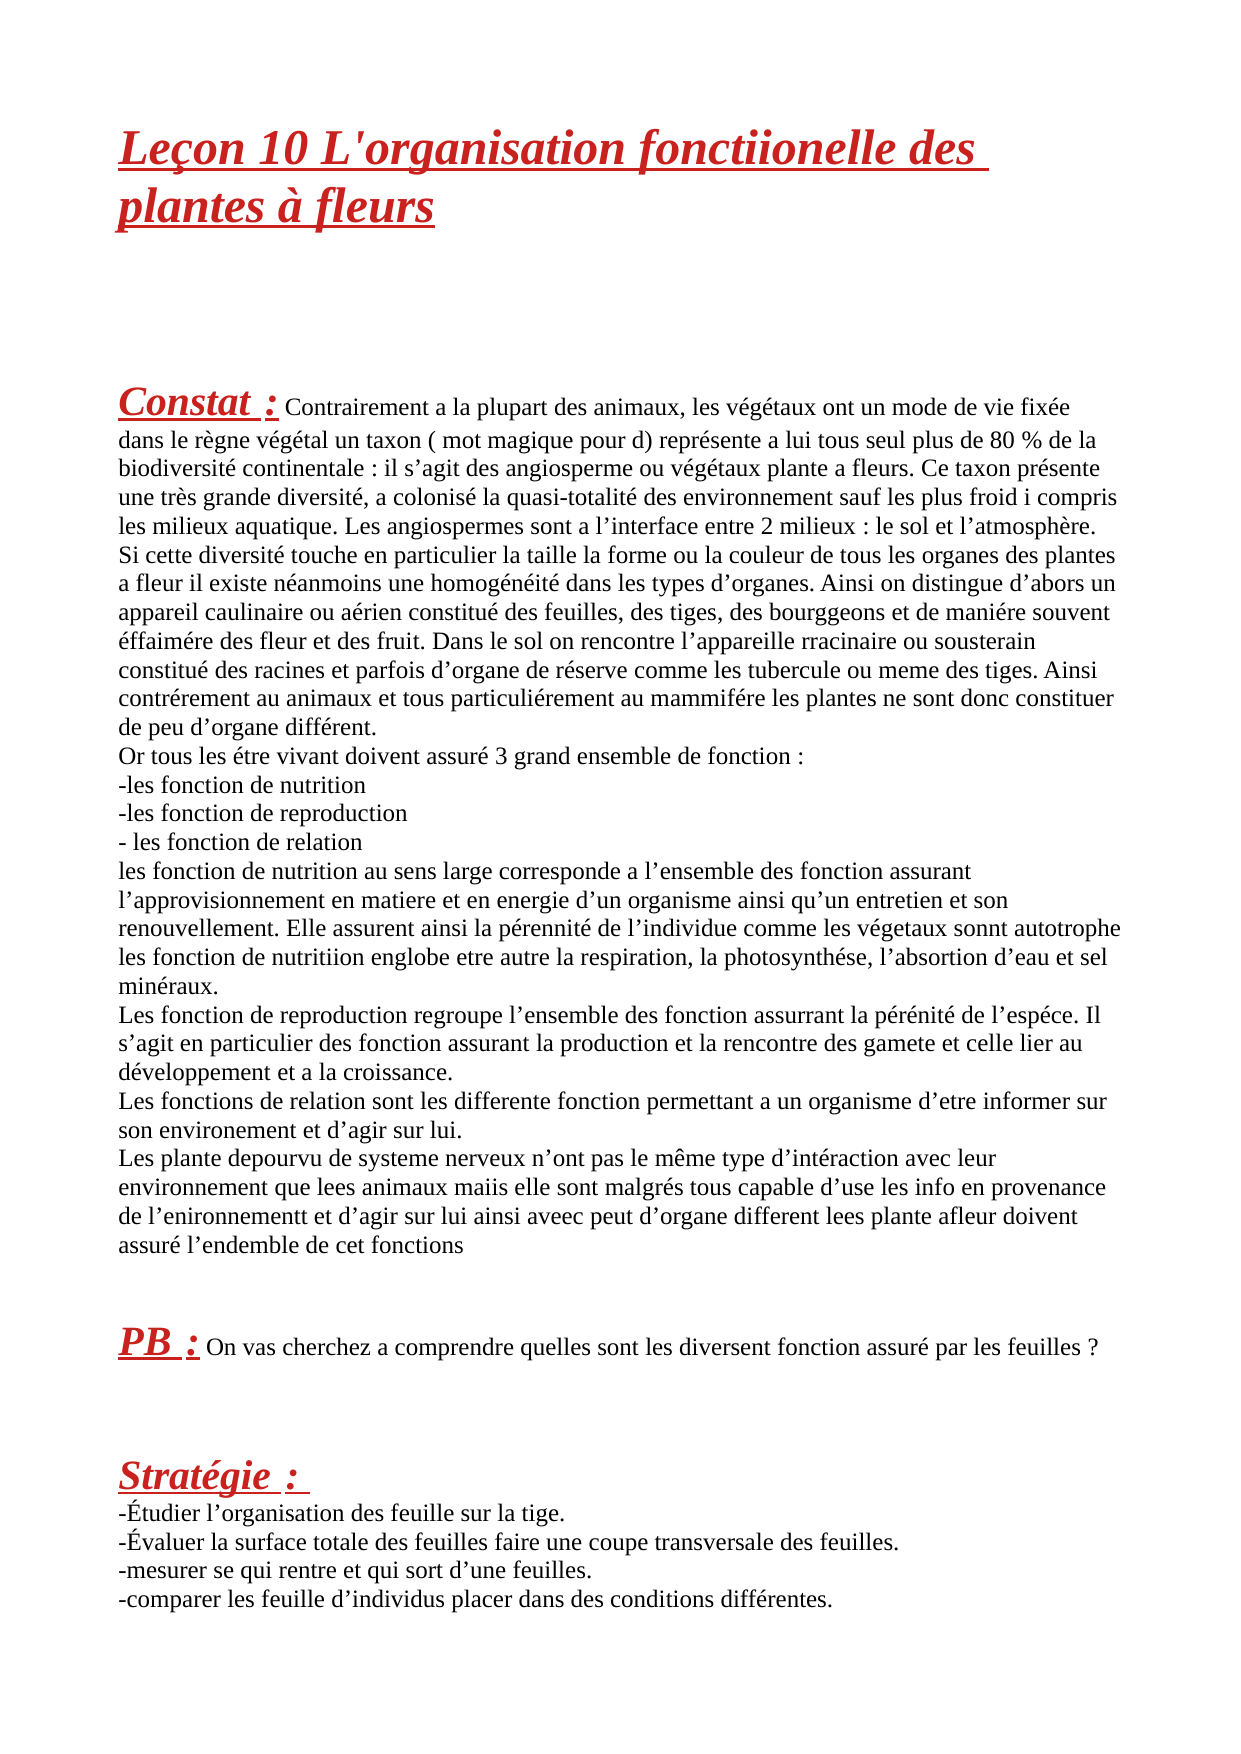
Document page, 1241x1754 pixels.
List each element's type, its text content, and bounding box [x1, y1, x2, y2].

text Leçon 10 L'organisation fonctiionelle des plantes à fleurs [118, 118, 1122, 233]
text -les fonction de reproduction [118, 798, 1122, 827]
text -Étudier l’organisation des feuille sur la tige. [118, 1498, 1122, 1527]
text -mesurer se qui rentre et qui sort d’une feuilles. [118, 1556, 1122, 1584]
text Les fonction de reproduction regroupe l’ensemble des fonction assurrant la pérénité de l’espéce. Il s’agit en particulier des fonction assurant la production et la rencontre des gamete et celle lier au développement et a la croissance. [118, 1000, 1122, 1086]
text Stratégie : [118, 1450, 1122, 1498]
text Or tous les étre vivant doivent assuré 3 grand ensemble de fonction : [118, 741, 1122, 770]
text Les plante depourvu de systeme nerveux n’ont pas le même type d’intéraction avec leur environnement que lees animaux maiis elle sont malgrés tous capable d’use les info en provenance de l’enironnementt et d’agir sur lui ainsi aveec peut d’organe different lees plante afleur doivent assuré l’endemble de cet fonctions [118, 1143, 1122, 1258]
text Les fonctions de relation sont les differente fonction permettant a un organisme d’etre informer sur son environement et d’agir sur lui. [118, 1086, 1122, 1143]
text -Évaluer la surface totale des feuilles faire une coupe transversale des feuilles. [118, 1527, 1122, 1556]
text -les fonction de nutrition [118, 770, 1122, 798]
text Constat : Contrairement a la plupart des animaux, les végétaux ont un mode de vie fixée dans le règne végétal un taxon ( mot magique pour d) représente a lui tous seul plus de 80 % de la biodiversité continentale : il s’agit des angiosperme ou végétaux plante a fleurs. Ce taxon présente une très grande diversité, a colonisé la quasi-totalité des environnement sauf les plus froid i compris les milieux aquatique. Les angiospermes sont a l’interface entre 2 milieux : le sol et l’atmosphère. [118, 377, 1122, 540]
text les fonction de nutrition au sens large corresponde a l’ensemble des fonction assurant l’approvisionnement en matiere et en energie d’un organisme ainsi qu’un entretien et son renouvellement. Elle assurent ainsi la pérennité de l’individue comme les végetaux sonnt autotrophe les fonction de nutritiion englobe etre autre la respiration, la photosynthése, l’absortion d’eau et sel minéraux. [118, 856, 1122, 1000]
text Si cette diversité touche en particulier la taille la forme ou la couleur de tous les organes des plantes a fleur il existe néanmoins une homogénéité dans les types d’organes. Ainsi on distingue d’abors un appareil caulinaire ou aérien constitué des feuilles, des tiges, des bourggeons et de maniére souvent éffaimére des fleur et des fruit. Dans le sol on rencontre l’appareille rracinaire ou sousterain constitué des racines et parfois d’organe de réserve comme les tubercule ou meme des tiges. Ainsi contrérement au animaux et tous particuliérement au mammifére les plantes ne sont donc constituer de peu d’organe différent. [118, 540, 1122, 741]
text - les fonction de relation [118, 827, 1122, 856]
text PB : On vas cherchez a comprendre quelles sont les diversent fonction assuré par les feuilles ? [118, 1316, 1122, 1364]
text -comparer les feuille d’individus placer dans des conditions différentes. [118, 1584, 1122, 1613]
